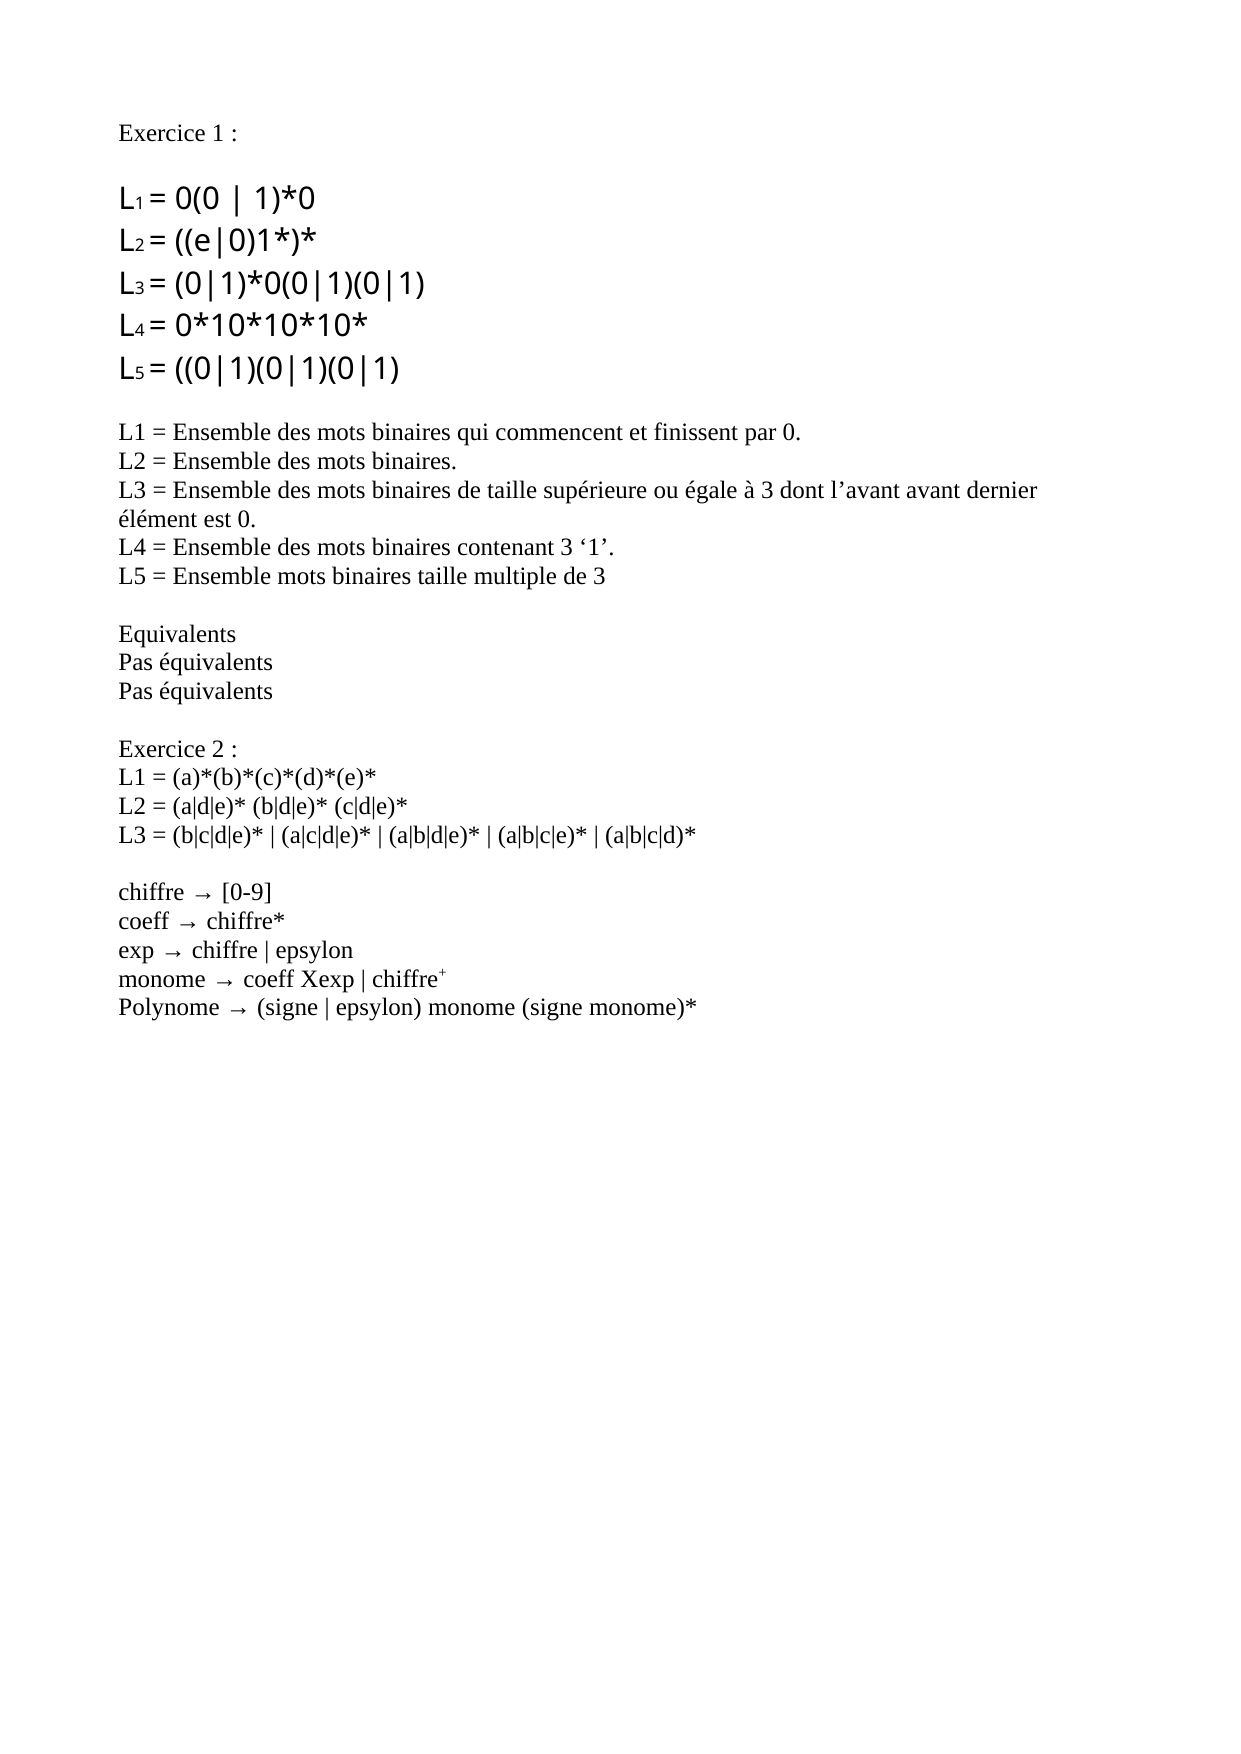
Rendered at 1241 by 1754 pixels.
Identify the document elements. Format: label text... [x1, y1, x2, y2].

text L2 = Ensemble des mots binaires. [118, 446, 1122, 475]
text L1 = Ensemble des mots binaires qui commencent et finissent par 0. [118, 417, 1122, 446]
text Exercice 1 : [118, 118, 1122, 147]
text exp → chiffre | epsylon [118, 935, 1122, 964]
text L1 = 0(0 | 1)*0 [118, 176, 1122, 218]
text L2 = (a|d|e)* (b|d|e)* (c|d|e)* [118, 791, 1122, 820]
text L2 = ((e|0)1*)* [118, 218, 1122, 261]
text monome → coeff Xexp | chiffre+ [118, 964, 1122, 992]
text L4 = Ensemble des mots binaires contenant 3 ‘1’. [118, 532, 1122, 561]
text Polynome → (signe | epsylon) monome (signe monome)* [118, 992, 1122, 1021]
text coeff → chiffre* [118, 906, 1122, 935]
text L3 = (b|c|d|e)* | (a|c|d|e)* | (a|b|d|e)* | (a|b|c|e)* | (a|b|c|d)* [118, 820, 1122, 849]
text L1 = (a)*(b)*(c)*(d)*(e)* [118, 762, 1122, 791]
text L4 = 0*10*10*10* [118, 303, 1122, 346]
text Pas équivalents [118, 647, 1122, 676]
text Exercice 2 : [118, 734, 1122, 762]
text L5 = ((0|1)(0|1)(0|1) [118, 346, 1122, 389]
text L3 = Ensemble des mots binaires de taille supérieure ou égale à 3 dont l’avant avant dernier élément est 0. [118, 475, 1122, 532]
text L5 = Ensemble mots binaires taille multiple de 3 [118, 561, 1122, 590]
text Equivalents [118, 619, 1122, 647]
text Pas équivalents [118, 676, 1122, 705]
text L3 = (0|1)*0(0|1)(0|1) [118, 261, 1122, 303]
text chiffre → [0-9] [118, 877, 1122, 906]
